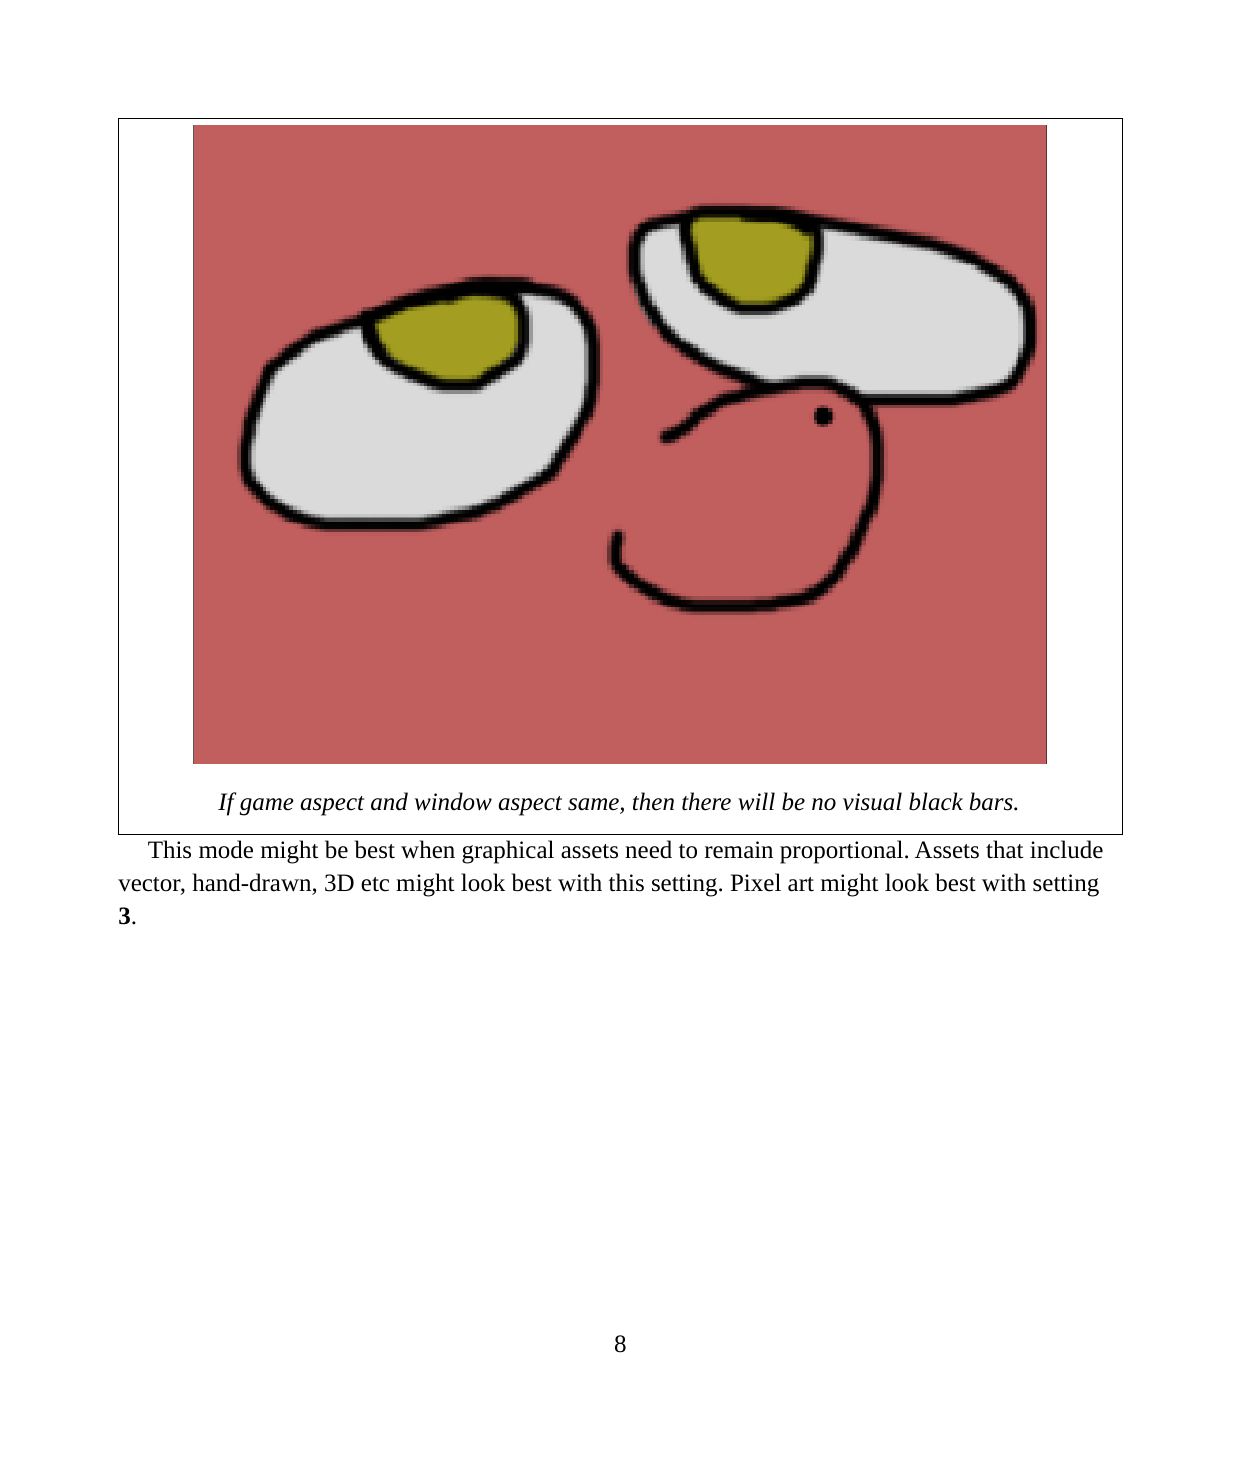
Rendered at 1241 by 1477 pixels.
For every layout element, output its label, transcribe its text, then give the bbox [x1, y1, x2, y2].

text This mode might be best when graphical assets need to remain proportional. Assets that include vector, hand-drawn, 3D etc might look best with this setting. Pixel art might look best with setting 3. [118, 835, 1122, 930]
table_cell [119, 119, 1122, 769]
picture [193, 125, 1047, 764]
table_cell If game aspect and window aspect same, then there will be no visual black bars. [119, 769, 1122, 834]
